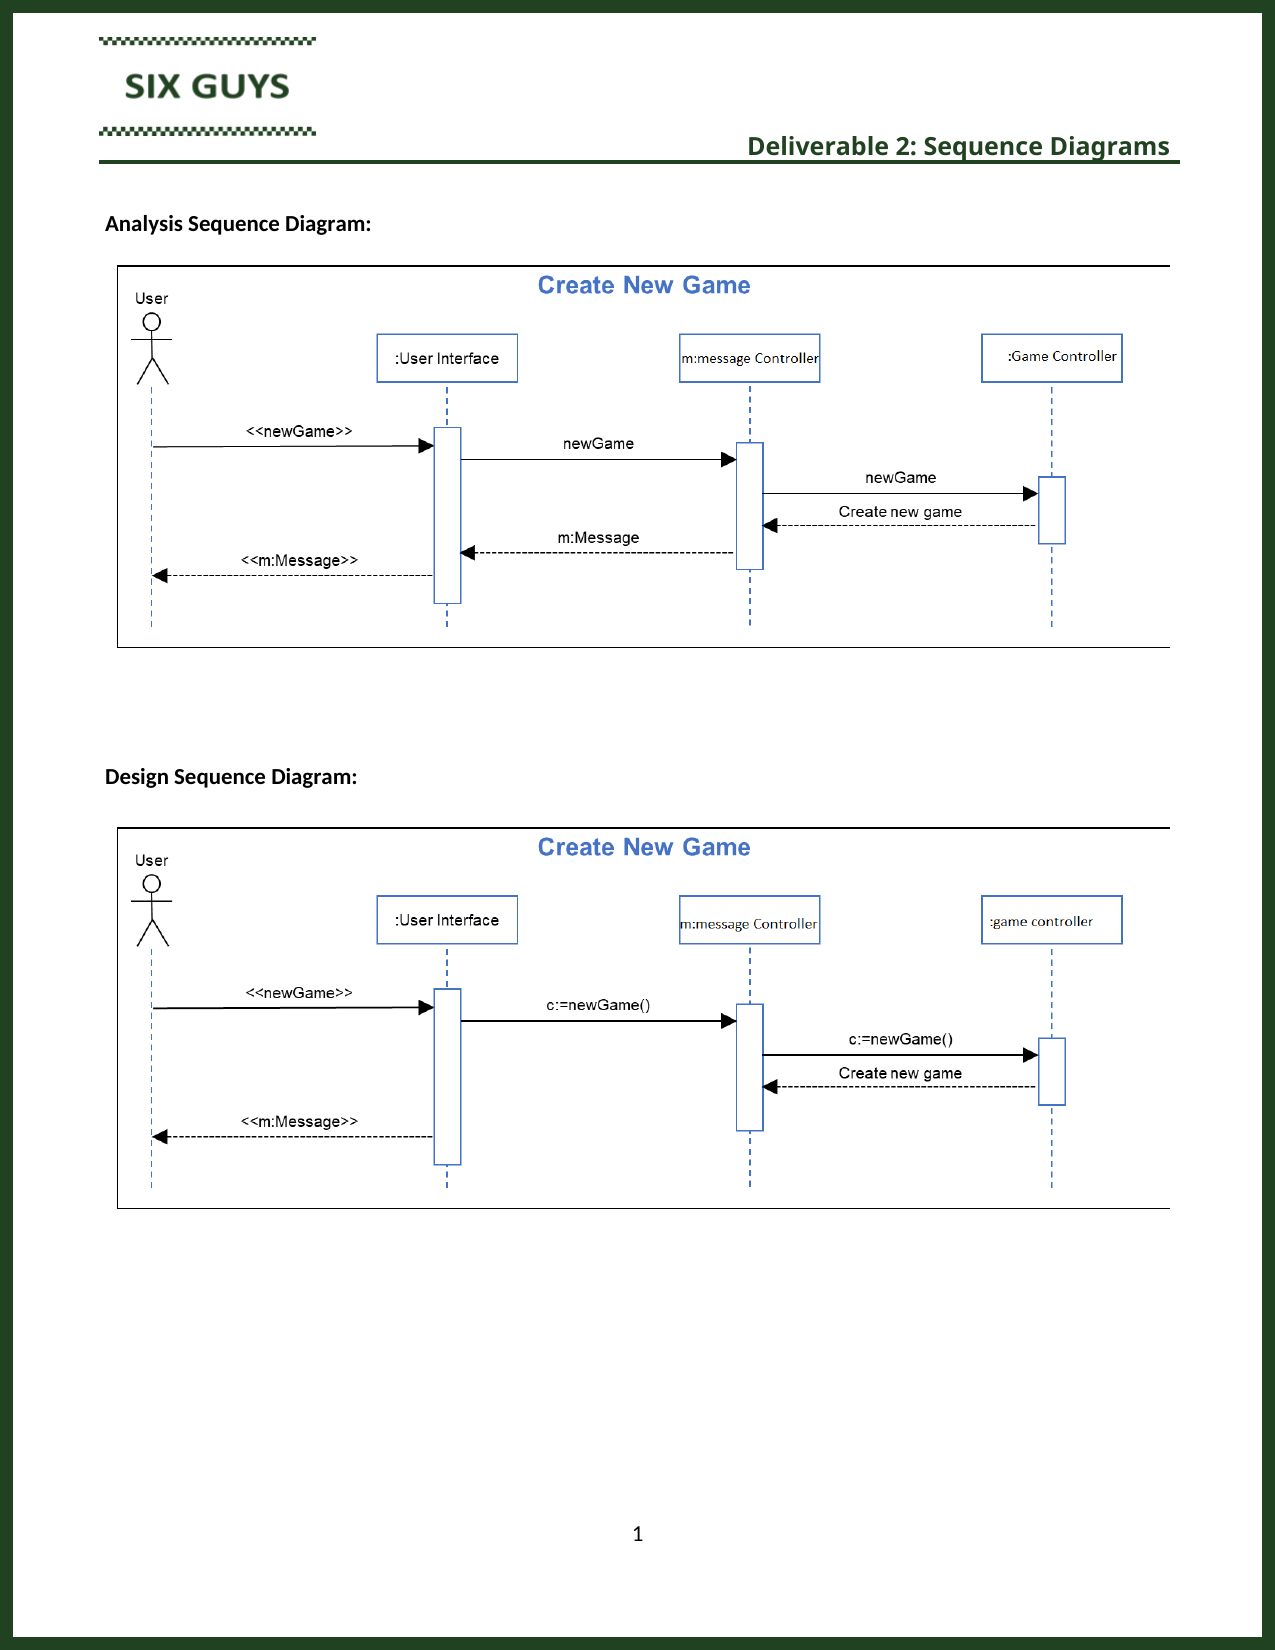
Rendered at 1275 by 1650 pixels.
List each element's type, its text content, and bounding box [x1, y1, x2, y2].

picture [105, 262, 1170, 648]
text Design Sequence Diagram: [105, 762, 1170, 791]
picture [98, 37, 323, 136]
picture [105, 823, 1170, 1209]
text Analysis Sequence Diagram: [105, 209, 1170, 237]
